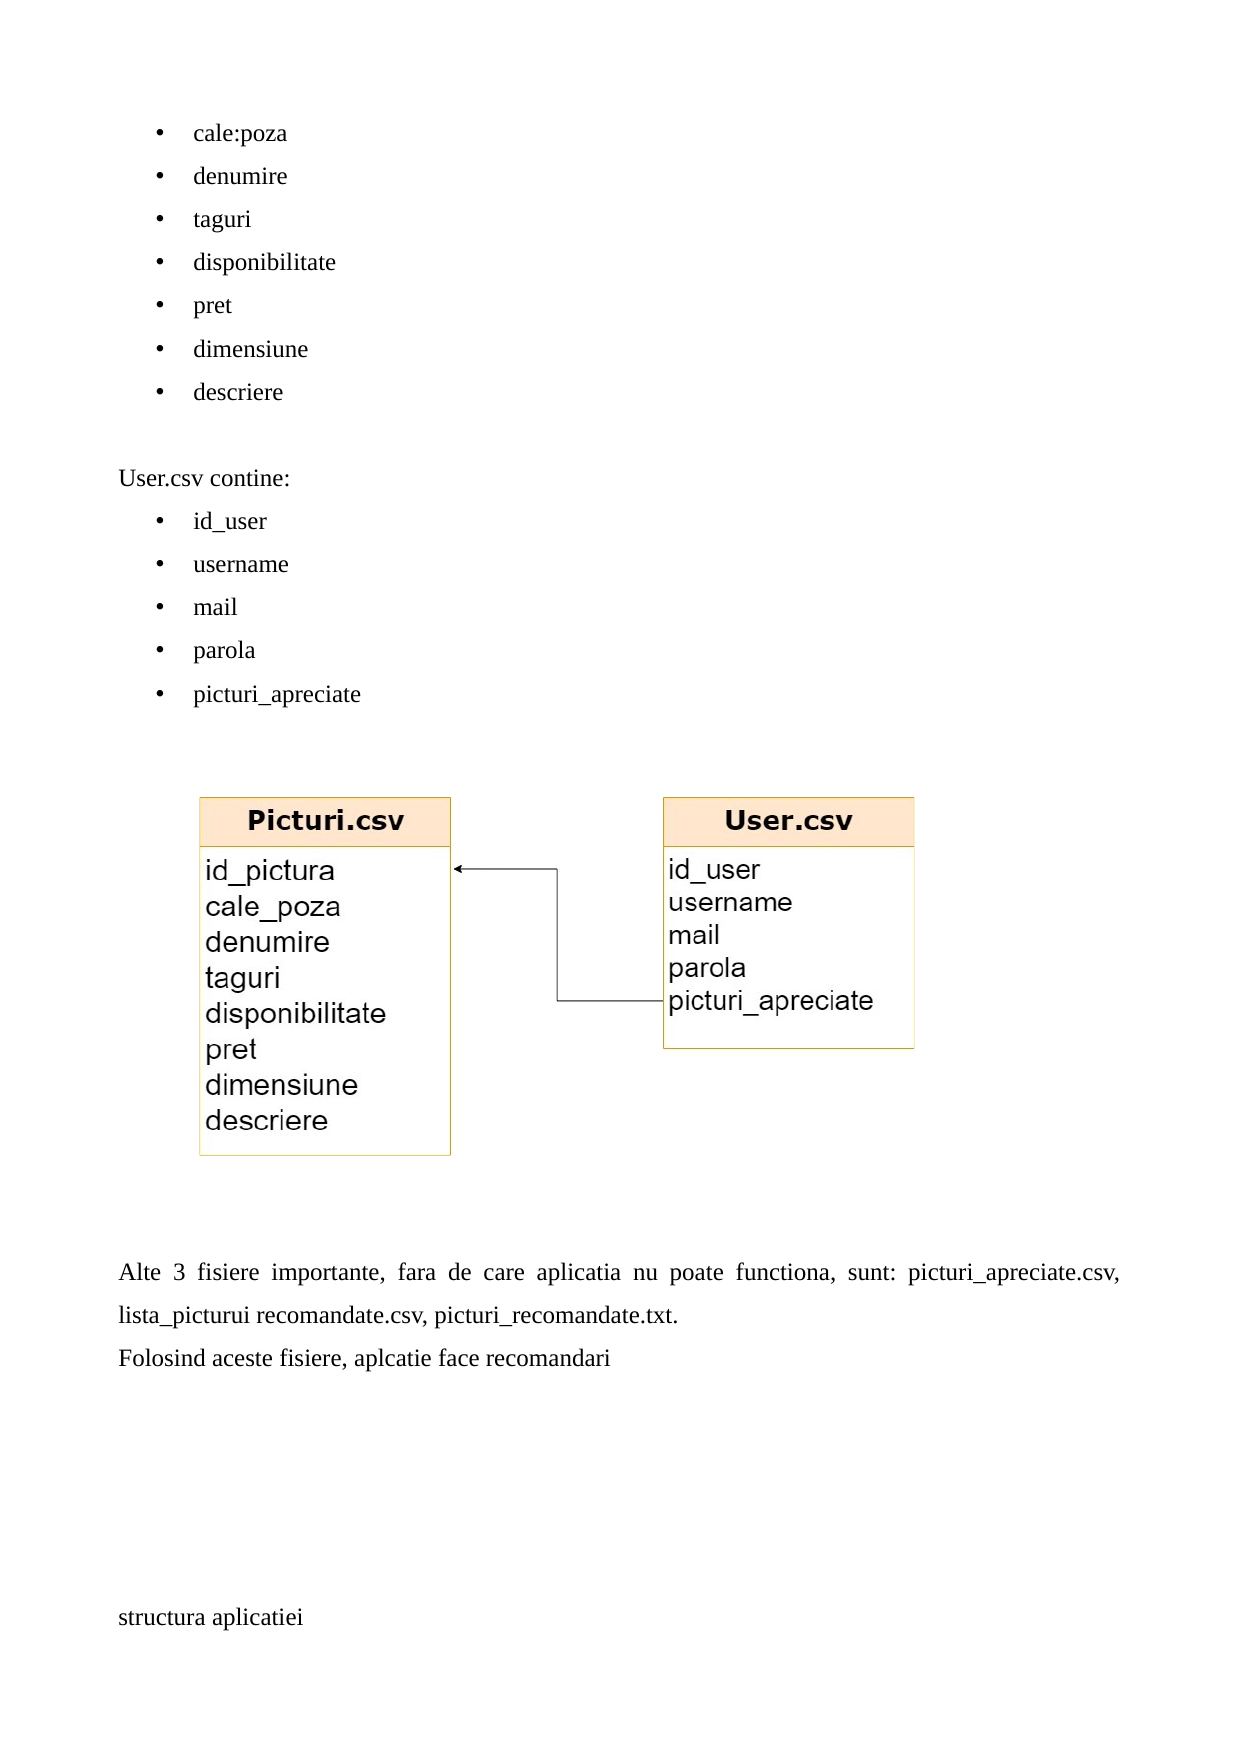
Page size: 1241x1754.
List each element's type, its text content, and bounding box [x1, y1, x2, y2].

list picturi_apreciate [156, 679, 1122, 707]
list cale:poza [156, 118, 1122, 147]
list denumire [156, 161, 1122, 190]
list mail [156, 592, 1122, 621]
list disponibilitate [156, 247, 1122, 276]
text User.csv contine: [118, 463, 1122, 492]
list pret [156, 291, 1122, 319]
list taguri [156, 204, 1122, 233]
text Alte 3 fisiere importante, fara de care aplicatia nu poate functiona, sunt: picturi_apreciate.csv, lista_picturui recomandate.csv, picturi_recomandate.txt. [118, 1257, 1122, 1328]
picture [199, 797, 915, 1156]
list dimensiune [156, 334, 1122, 362]
text structura aplicatiei [118, 1602, 1122, 1630]
list parola [156, 636, 1122, 664]
list id_user [156, 506, 1122, 535]
list descriere [156, 377, 1122, 406]
text Folosind aceste fisiere, aplcatie face recomandari [118, 1343, 1122, 1372]
list username [156, 549, 1122, 578]
